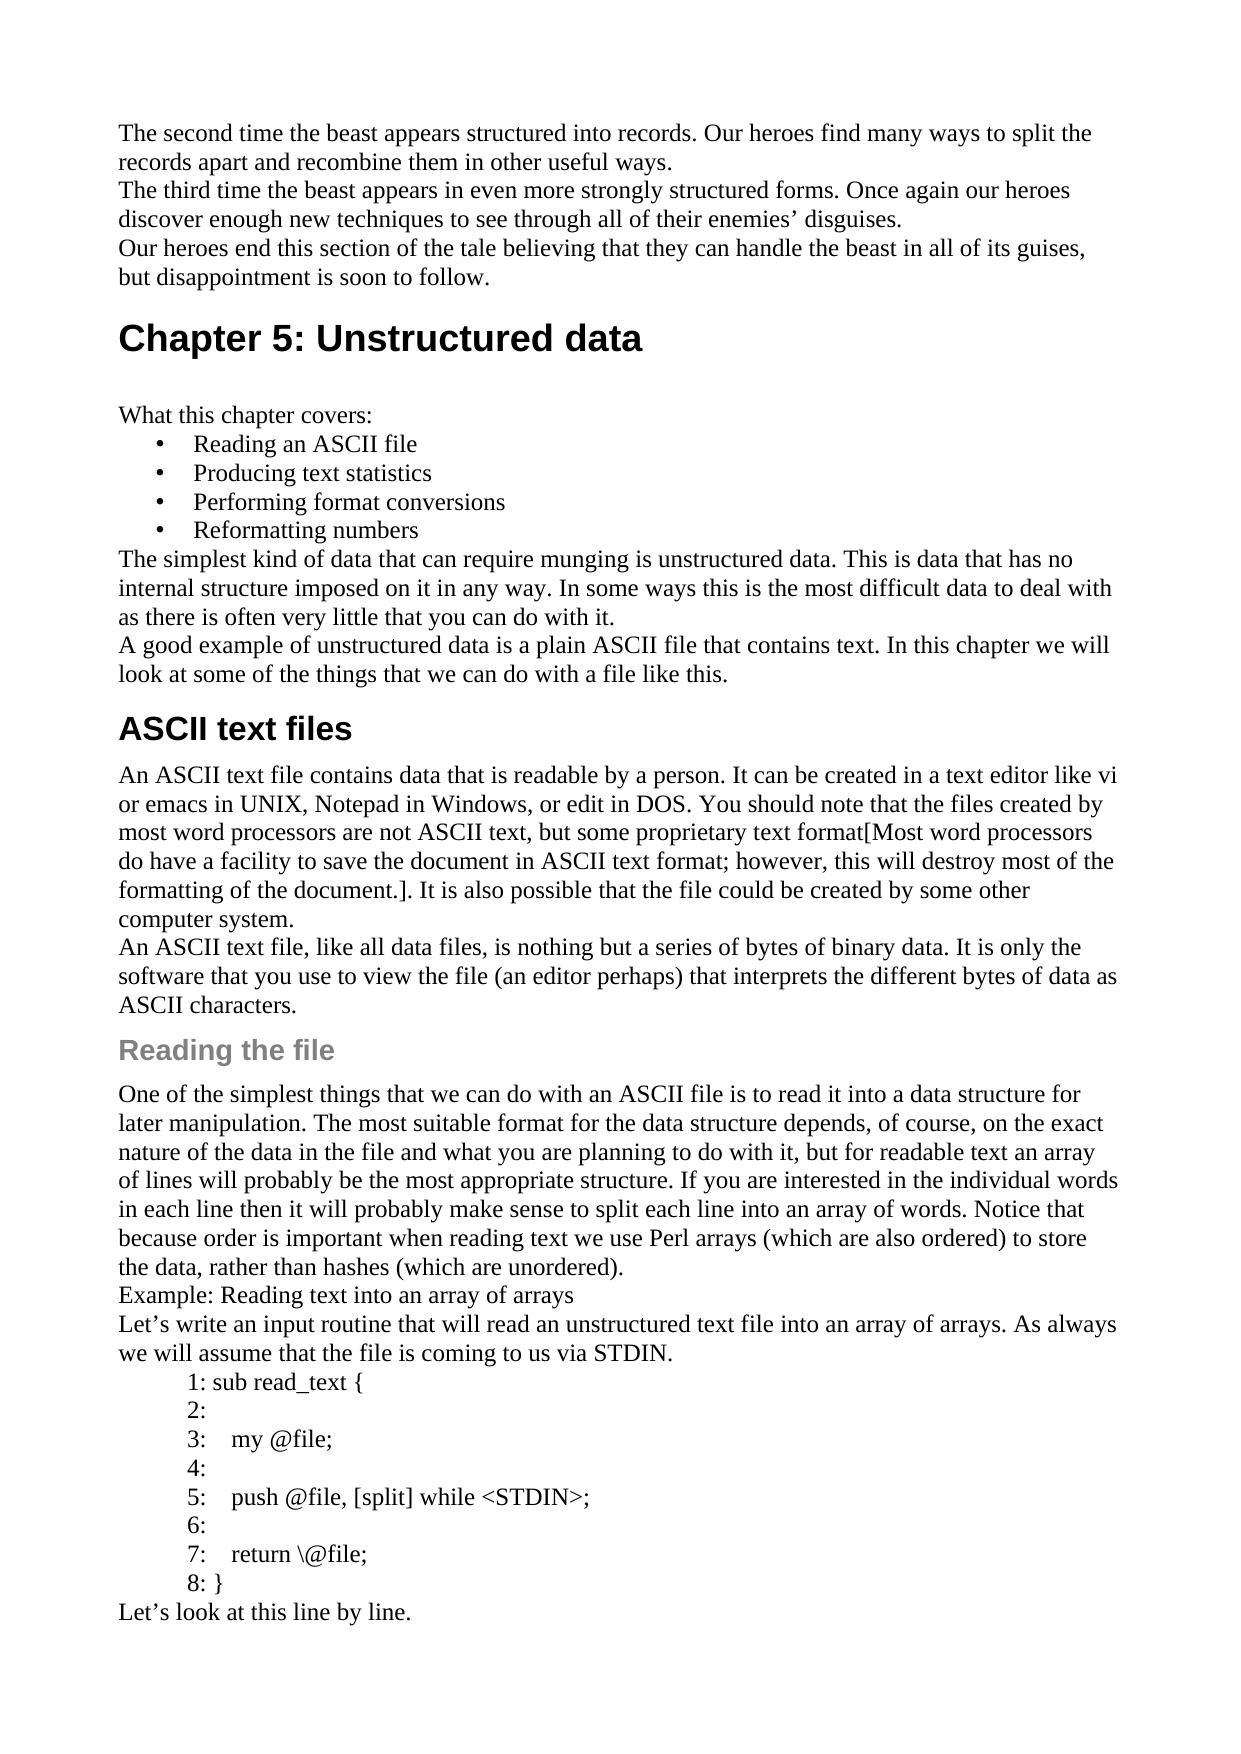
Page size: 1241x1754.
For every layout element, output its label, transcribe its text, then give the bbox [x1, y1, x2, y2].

subtitle Reading the file [118, 1033, 1122, 1067]
text 8: } [118, 1568, 1122, 1597]
text What this chapter covers: [118, 401, 1122, 429]
text 5: push @file, [split] while <STDIN>; [118, 1482, 1122, 1511]
list Reading an ASCII file [156, 429, 1122, 458]
text 3: my @file; [118, 1424, 1122, 1453]
text Our heroes end this section of the tale believing that they can handle the beast in all of its guises, but disappointment is soon to follow. [118, 233, 1122, 291]
text 7: return \@file; [118, 1539, 1122, 1568]
subtitle ASCII text files [118, 709, 1122, 747]
text Let’s write an input routine that will read an unstructured text file into an array of arrays. As always we will assume that the file is coming to us via STDIN. [118, 1309, 1122, 1367]
text One of the simplest things that we can do with an ASCII file is to read it into a data structure for later manipulation. The most suitable format for the data structure depends, of course, on the exact nature of the data in the file and what you are planning to do with it, but for readable text an array of lines will probably be the most appropriate structure. If you are interested in the individual words in each line then it will probably make sense to split each line into an array of words. Notice that because order is important when reading text we use Perl arrays (which are also ordered) to store the data, rather than hashes (which are unordered). [118, 1079, 1122, 1281]
list Producing text statistics [156, 458, 1122, 487]
text 4: [118, 1453, 1122, 1482]
text 6: [118, 1511, 1122, 1539]
subtitle Chapter 5: Unstructured data [118, 316, 1122, 359]
text An ASCII text file, like all data files, is nothing but a series of bytes of binary data. It is only the software that you use to view the file (an editor perhaps) that interprets the different bytes of data as ASCII characters. [118, 932, 1122, 1019]
text 1: sub read_text { [118, 1367, 1122, 1396]
text Let’s look at this line by line. [118, 1597, 1122, 1626]
text The simplest kind of data that can require munging is unstructured data. This is data that has no internal structure imposed on it in any way. In some ways this is the most difficult data to deal with as there is often very little that you can do with it. [118, 544, 1122, 631]
text The second time the beast appears structured into records. Our heroes find many ways to split the records apart and recombine them in other useful ways. [118, 118, 1122, 176]
list Reformatting numbers [156, 516, 1122, 544]
text Example: Reading text into an array of arrays [118, 1281, 1122, 1309]
text An ASCII text file contains data that is readable by a person. It can be created in a text editor like vi or emacs in UNIX, Notepad in Windows, or edit in DOS. You should note that the files created by most word processors are not ASCII text, but some proprietary text format[Most word processors do have a facility to save the document in ASCII text format; however, this will destroy most of the formatting of the document.]. It is also possible that the file could be created by some other computer system. [118, 760, 1122, 932]
text The third time the beast appears in even more strongly structured forms. Once again our heroes discover enough new techniques to see through all of their enemies’ disguises. [118, 176, 1122, 233]
text 2: [118, 1396, 1122, 1424]
text A good example of unstructured data is a plain ASCII file that contains text. In this chapter we will look at some of the things that we can do with a file like this. [118, 631, 1122, 688]
list Performing format conversions [156, 487, 1122, 516]
